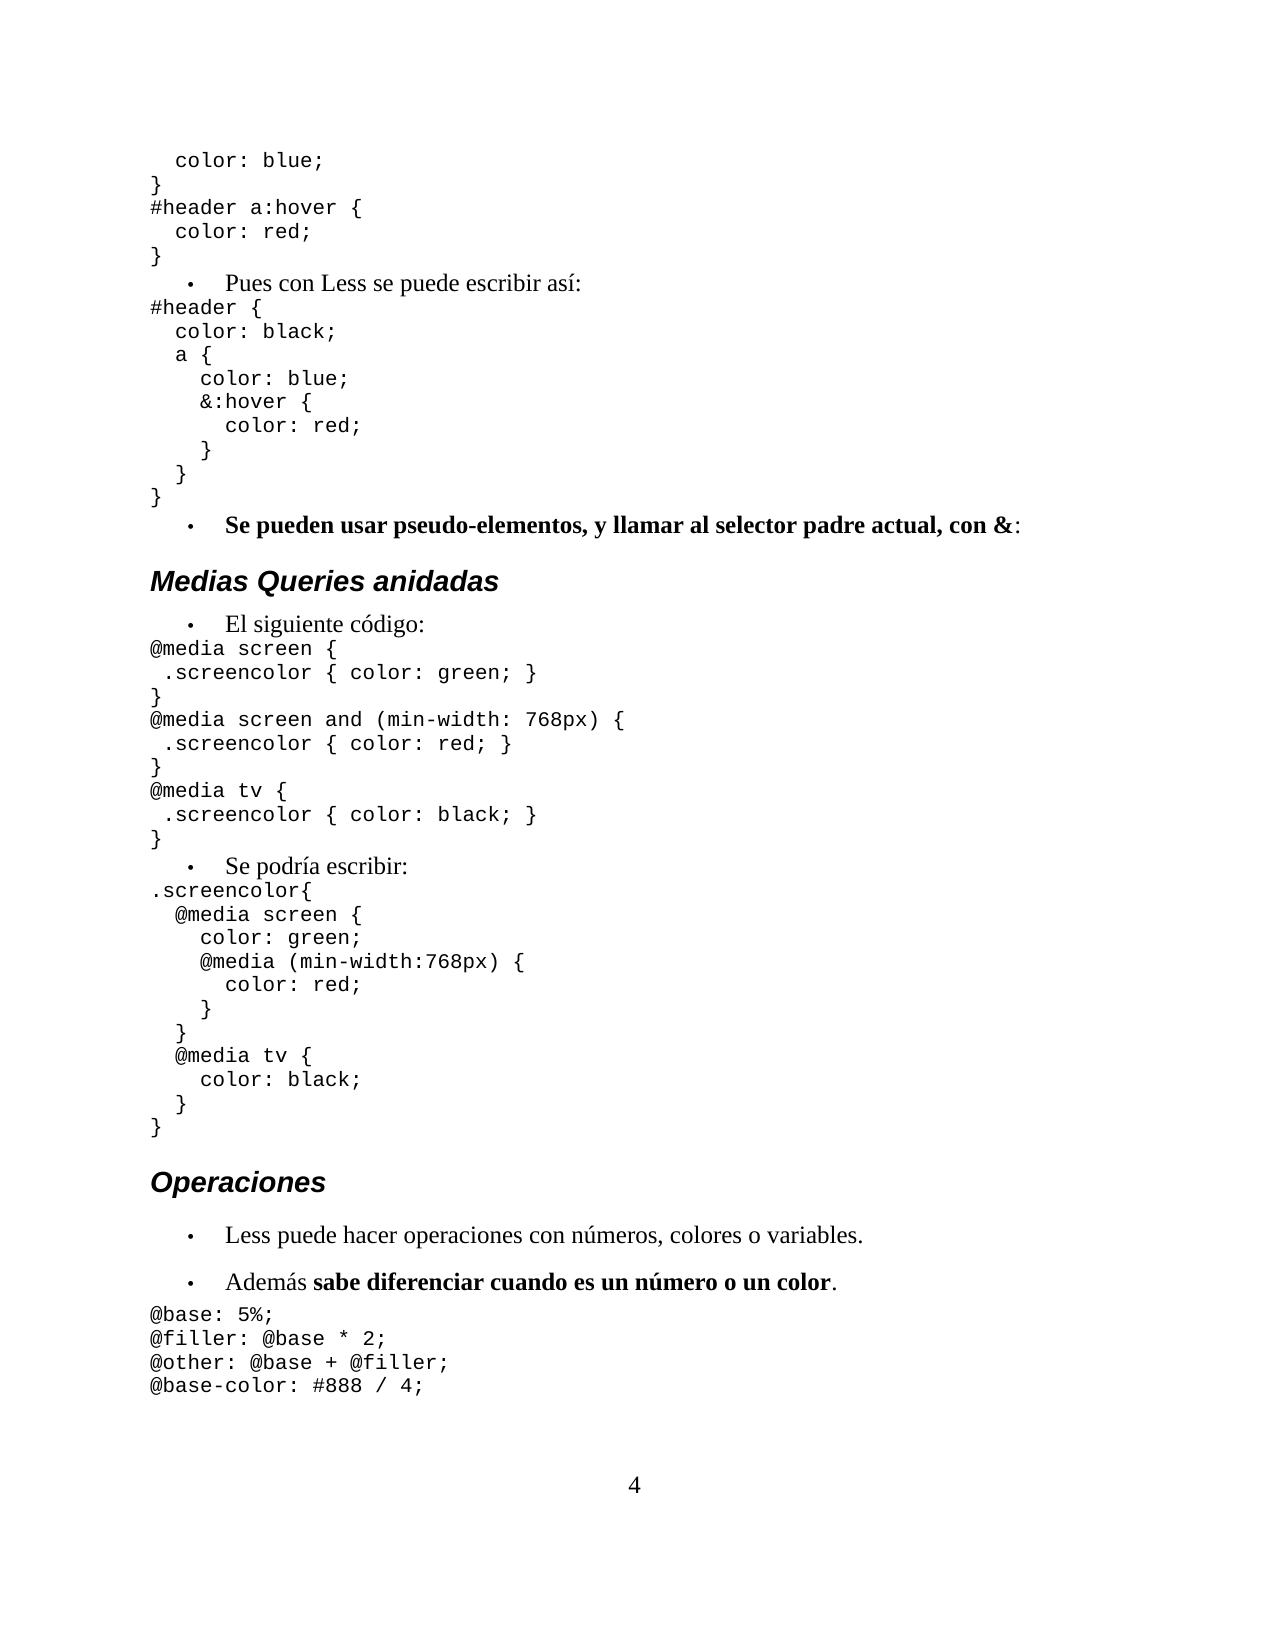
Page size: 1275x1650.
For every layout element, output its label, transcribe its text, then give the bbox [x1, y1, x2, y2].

text .screencolor { color: red; } [150, 733, 1125, 757]
text a { [150, 344, 1125, 368]
text .screencolor { color: black; } [150, 804, 1125, 827]
text } [150, 1093, 1125, 1116]
text @filler: @base * 2; [150, 1328, 1125, 1352]
list El siguiente código: [187, 609, 1125, 638]
text color: red; [150, 415, 1125, 439]
text #header { [150, 297, 1125, 321]
text color: blue; [150, 368, 1125, 392]
text @media screen { [150, 638, 1125, 662]
list Además sabe diferenciar cuando es un número o un color. [187, 1267, 1125, 1295]
text } [150, 827, 1125, 851]
text } [150, 462, 1125, 486]
list Se pueden usar pseudo-elementos, y llamar al selector padre actual, con &: [187, 510, 1125, 538]
text } [150, 686, 1125, 709]
text } [150, 757, 1125, 780]
text @other: @base + @filler; [150, 1352, 1125, 1375]
text @media (min-width:768px) { [150, 951, 1125, 974]
text } [150, 1116, 1125, 1140]
text @base-color: #888 / 4; [150, 1375, 1125, 1399]
list Less puede hacer operaciones con números, colores o variables. [187, 1220, 1125, 1249]
subtitle Medias Queries anidadas [150, 563, 1125, 597]
text @media tv { [150, 1045, 1125, 1069]
list Pues con Less se puede escribir así: [187, 268, 1125, 297]
text #header a:hover { [150, 197, 1125, 221]
text color: green; [150, 927, 1125, 951]
text color: blue; [150, 150, 1125, 174]
text } [150, 174, 1125, 197]
text @base: 5%; [150, 1304, 1125, 1328]
text color: red; [150, 974, 1125, 998]
text } [150, 244, 1125, 268]
text @media screen and (min-width: 768px) { [150, 709, 1125, 733]
text } [150, 486, 1125, 510]
text color: black; [150, 1069, 1125, 1093]
text color: red; [150, 221, 1125, 244]
text @media screen { [150, 903, 1125, 927]
text } [150, 439, 1125, 462]
text .screencolor { color: green; } [150, 662, 1125, 686]
text .screencolor{ [150, 880, 1125, 903]
text } [150, 998, 1125, 1022]
text color: black; [150, 321, 1125, 344]
text &:hover { [150, 392, 1125, 415]
list Se podría escribir: [187, 851, 1125, 880]
subtitle Operaciones [150, 1165, 1125, 1198]
text } [150, 1022, 1125, 1045]
text @media tv { [150, 780, 1125, 804]
